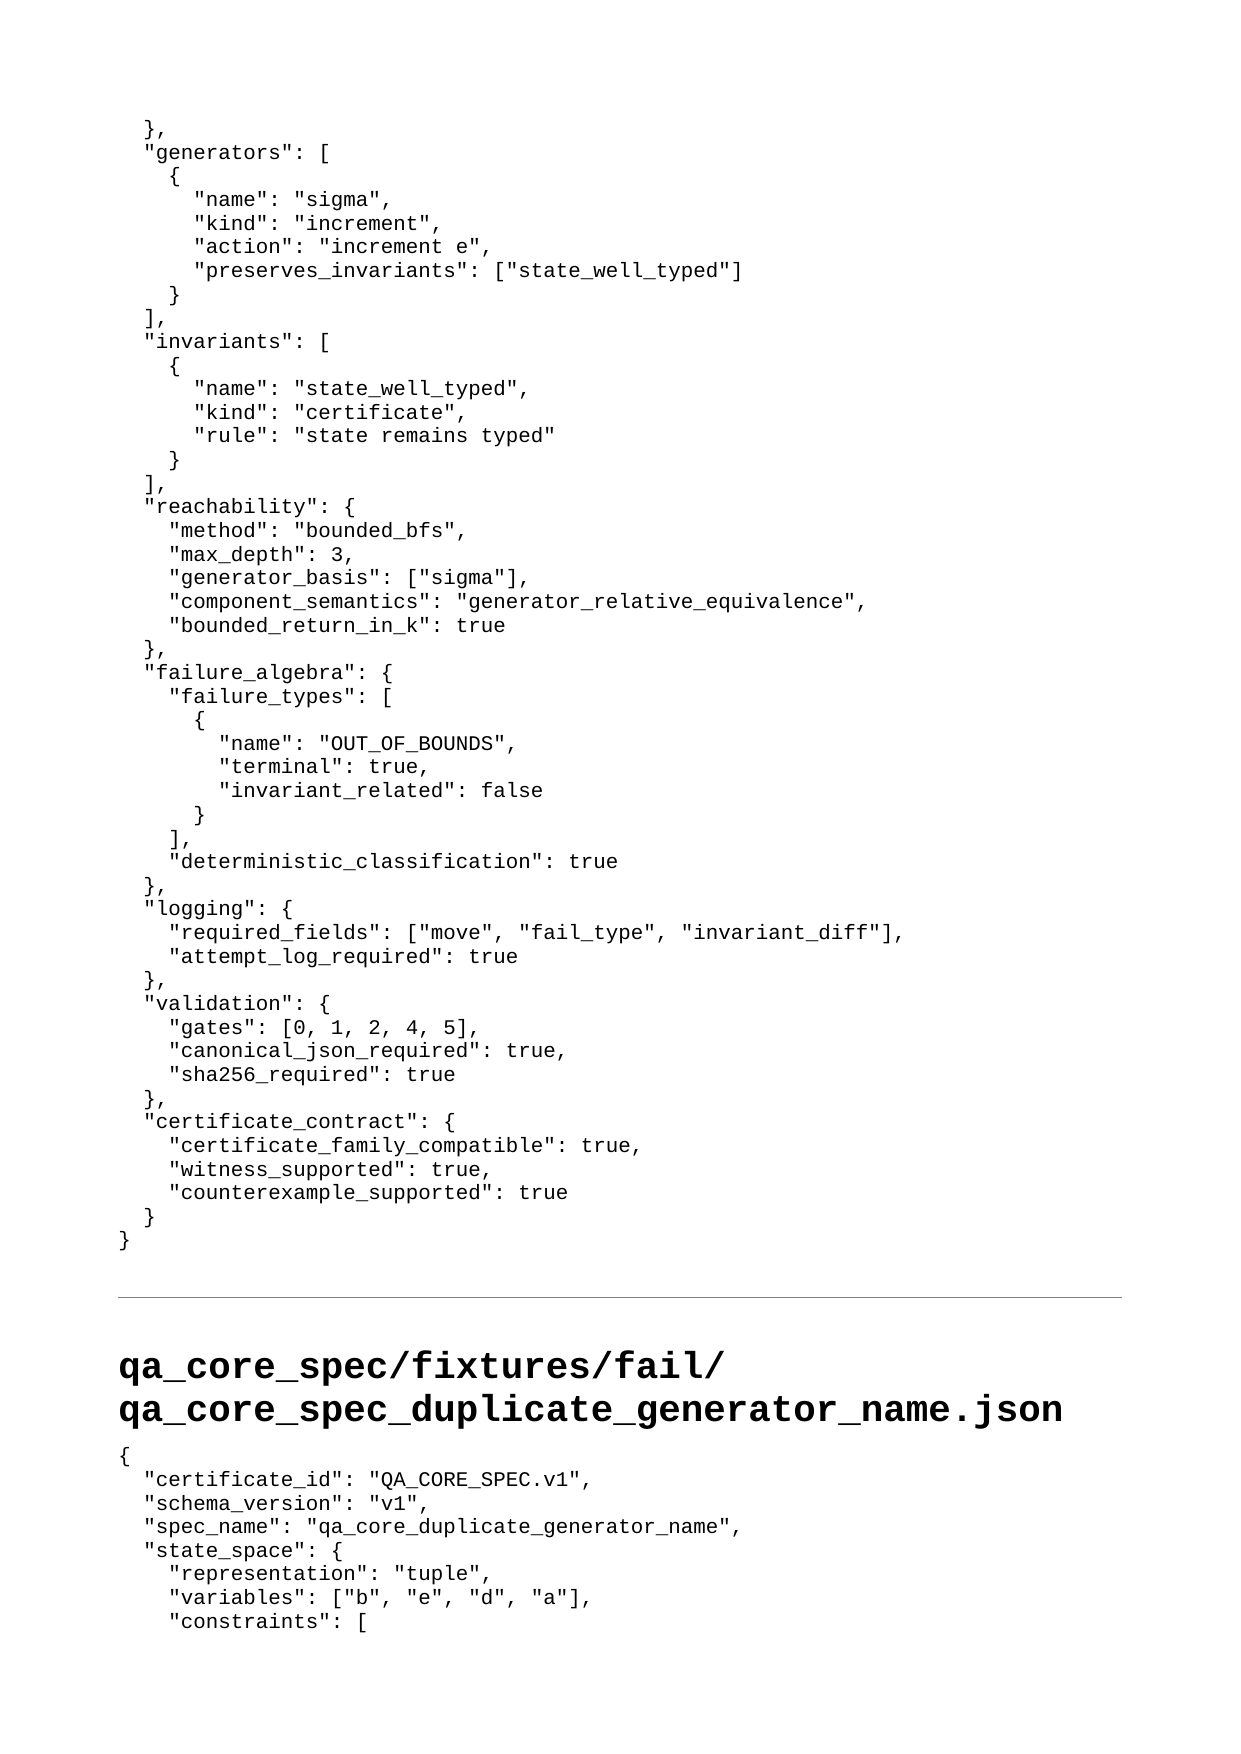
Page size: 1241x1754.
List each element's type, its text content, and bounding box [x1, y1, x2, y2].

text } [118, 449, 1122, 473]
text }, [118, 1088, 1122, 1111]
text } [118, 284, 1122, 307]
text "logging": { [118, 898, 1122, 922]
text "validation": { [118, 993, 1122, 1017]
subtitle qa_core_spec/fixtures/fail/qa_core_spec_duplicate_generator_name.json [118, 1348, 1122, 1433]
text "spec_name": "qa_core_duplicate_generator_name", [118, 1516, 1122, 1540]
text "canonical_json_required": true, [118, 1040, 1122, 1064]
text { [118, 709, 1122, 733]
text "failure_algebra": { [118, 662, 1122, 686]
text "required_fields": ["move", "fail_type", "invariant_diff"], [118, 922, 1122, 946]
text "sha256_required": true [118, 1064, 1122, 1088]
text "component_semantics": "generator_relative_equivalence", [118, 591, 1122, 615]
text { [118, 354, 1122, 378]
text }, [118, 875, 1122, 898]
text "bounded_return_in_k": true [118, 615, 1122, 638]
text "generators": [ [118, 142, 1122, 165]
text "name": "OUT_OF_BOUNDS", [118, 733, 1122, 757]
text "gates": [0, 1, 2, 4, 5], [118, 1017, 1122, 1040]
text { [118, 165, 1122, 189]
text } [118, 804, 1122, 827]
text ], [118, 307, 1122, 331]
text "method": "bounded_bfs", [118, 520, 1122, 544]
text "failure_types": [ [118, 686, 1122, 709]
text ], [118, 473, 1122, 496]
text "invariants": [ [118, 331, 1122, 354]
text "reachability": { [118, 496, 1122, 520]
text "invariant_related": false [118, 780, 1122, 804]
text "deterministic_classification": true [118, 851, 1122, 875]
text "name": "sigma", [118, 189, 1122, 213]
text "generator_basis": ["sigma"], [118, 567, 1122, 591]
text "rule": "state remains typed" [118, 426, 1122, 449]
text "kind": "certificate", [118, 402, 1122, 426]
text "preserves_invariants": ["state_well_typed"] [118, 260, 1122, 284]
text "kind": "increment", [118, 213, 1122, 236]
text }, [118, 969, 1122, 993]
text "state_space": { [118, 1540, 1122, 1563]
text "name": "state_well_typed", [118, 378, 1122, 402]
text "schema_version": "v1", [118, 1492, 1122, 1516]
text { [118, 1445, 1122, 1469]
text "terminal": true, [118, 757, 1122, 780]
text "constraints": [ [118, 1611, 1122, 1634]
text } [118, 1206, 1122, 1229]
text }, [118, 638, 1122, 662]
text "max_depth": 3, [118, 544, 1122, 567]
text "action": "increment e", [118, 236, 1122, 260]
text "counterexample_supported": true [118, 1182, 1122, 1206]
text "certificate_contract": { [118, 1111, 1122, 1135]
text }, [118, 118, 1122, 142]
text "representation": "tuple", [118, 1563, 1122, 1587]
text "certificate_family_compatible": true, [118, 1135, 1122, 1158]
text "attempt_log_required": true [118, 946, 1122, 969]
text "variables": ["b", "e", "d", "a"], [118, 1587, 1122, 1611]
text ], [118, 827, 1122, 851]
text "witness_supported": true, [118, 1158, 1122, 1182]
text } [118, 1229, 1122, 1253]
text "certificate_id": "QA_CORE_SPEC.v1", [118, 1469, 1122, 1492]
